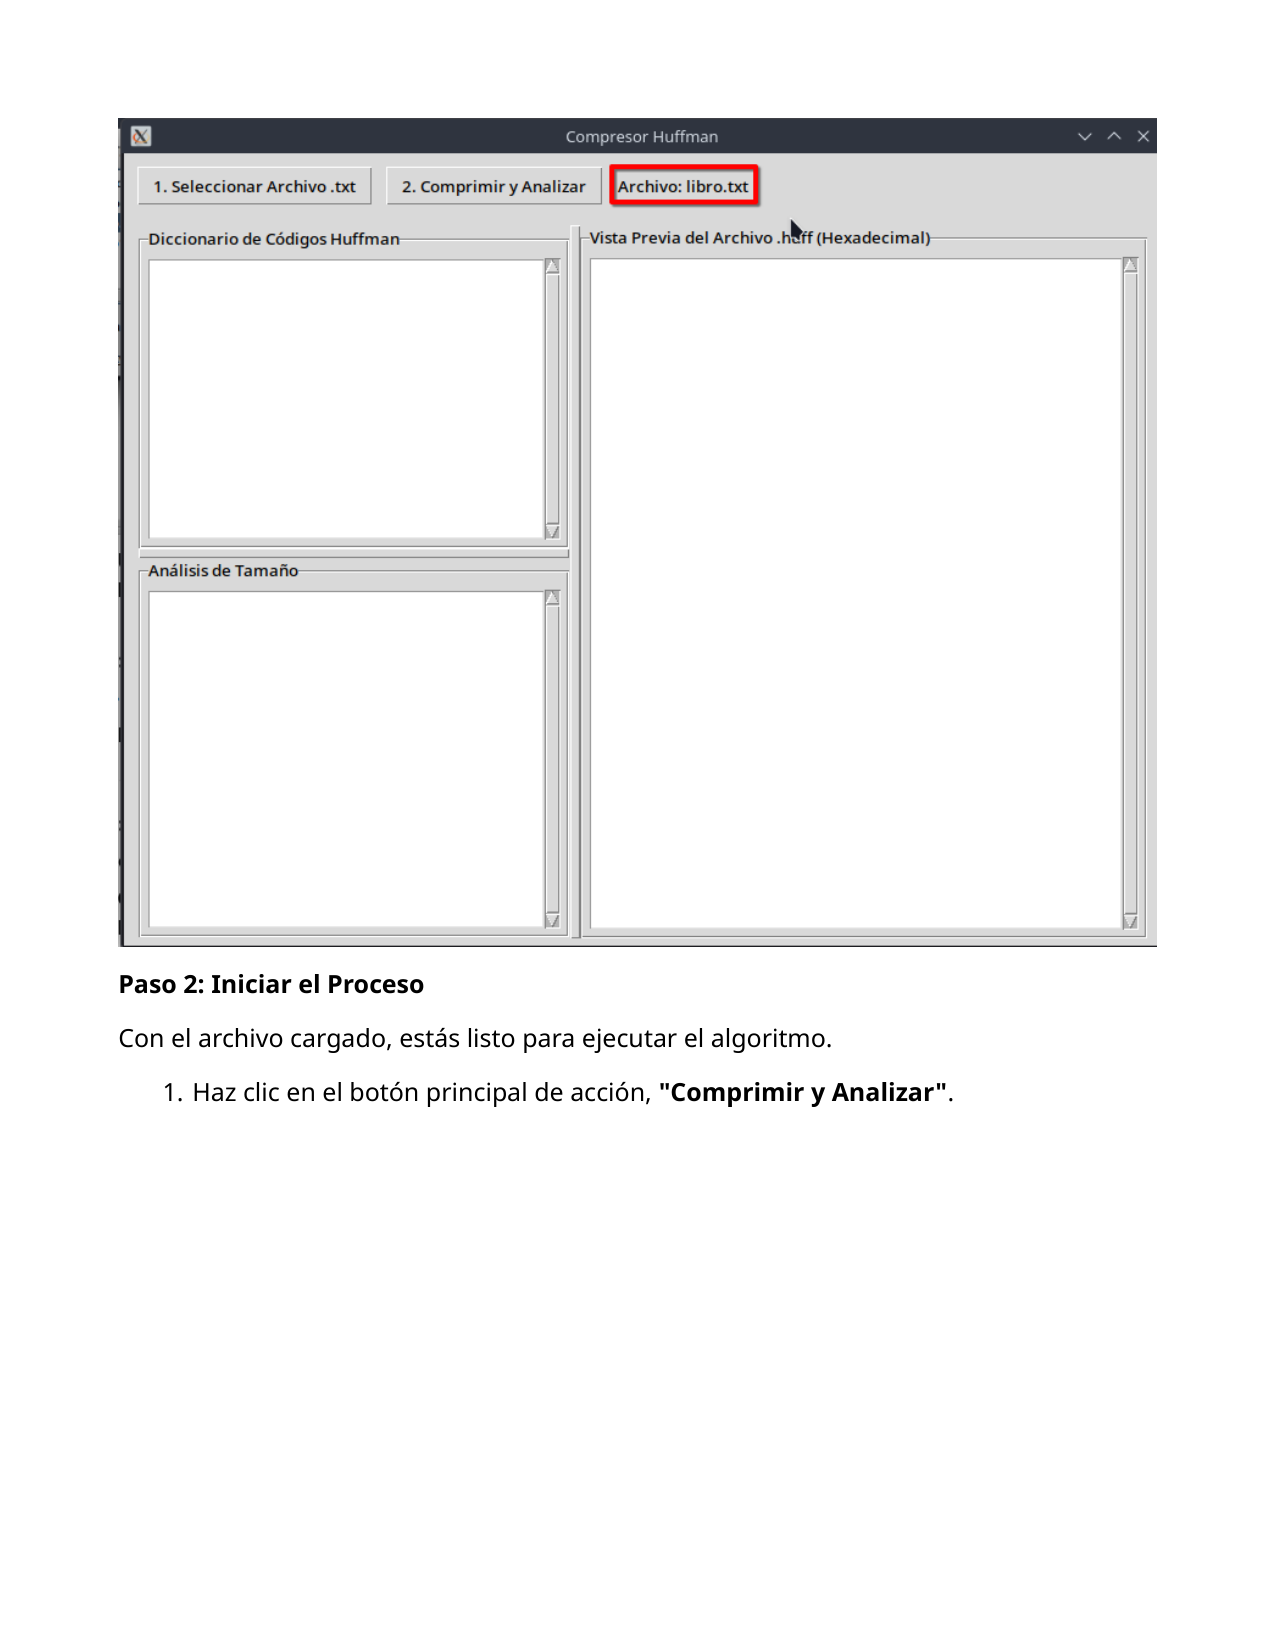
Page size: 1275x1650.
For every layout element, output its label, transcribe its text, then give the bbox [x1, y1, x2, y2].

subtitle Paso 2: Iniciar el Proceso [118, 967, 1157, 1001]
list Haz clic en el botón principal de acción, "Comprimir y Analizar". [162, 1074, 1157, 1108]
picture [118, 118, 1157, 947]
text Con el archivo cargado, estás listo para ejecutar el algoritmo. [118, 1021, 1157, 1054]
